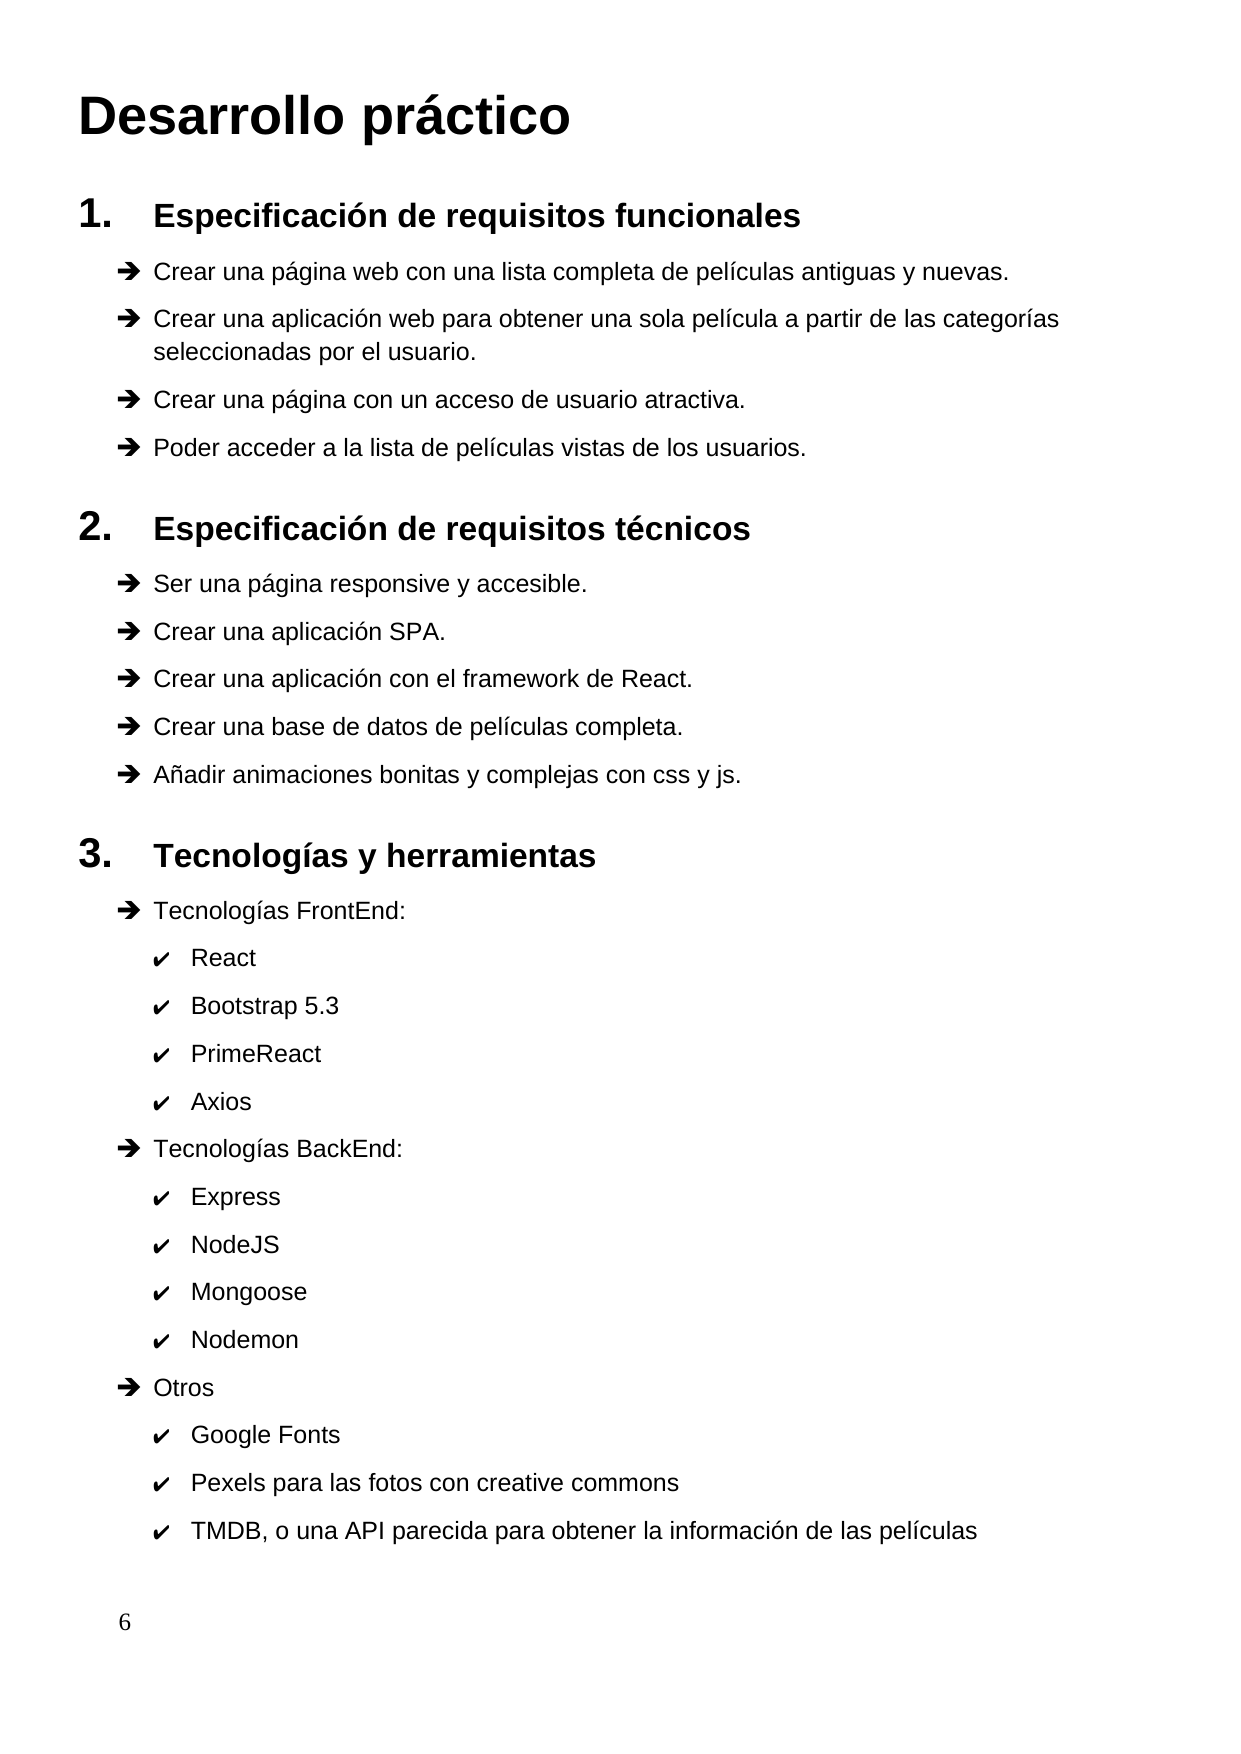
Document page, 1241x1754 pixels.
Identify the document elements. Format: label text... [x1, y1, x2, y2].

list Axios [153, 1087, 1152, 1115]
list Tecnologías BackEnd: [116, 1134, 1152, 1163]
subtitle Especificación de requisitos funcionales [78, 189, 1152, 237]
list Crear una página con un acceso de usuario atractiva. [116, 385, 1152, 414]
subtitle Desarrollo práctico [78, 84, 1152, 146]
list Añadir animaciones bonitas y complejas con css y js. [116, 759, 1152, 788]
list Google Fonts [153, 1421, 1152, 1449]
list Pexels para las fotos con creative commons [153, 1468, 1152, 1497]
list Crear una aplicación SPA. [116, 616, 1152, 645]
list Express [153, 1182, 1152, 1211]
subtitle Tecnologías y herramientas [78, 828, 1152, 876]
list React [153, 943, 1152, 972]
subtitle Especificación de requisitos técnicos [78, 501, 1152, 549]
list Crear una página web con una lista completa de películas antiguas y nuevas. [116, 256, 1152, 285]
list Poder acceder a la lista de películas vistas de los usuarios. [116, 433, 1152, 461]
list Crear una aplicación web para obtener una sola película a partir de las categorías seleccionadas por el usuario. [116, 304, 1152, 366]
list Ser una página responsive y accesible. [116, 569, 1152, 598]
list Crear una aplicación con el framework de React. [116, 664, 1152, 693]
list Mongoose [153, 1277, 1152, 1306]
list Otros [116, 1373, 1152, 1402]
list TMDB, o una API parecida para obtener la información de las películas [153, 1516, 1152, 1545]
list Crear una base de datos de películas completa. [116, 712, 1152, 741]
list Nodemon [153, 1325, 1152, 1354]
list PrimeReact [153, 1039, 1152, 1068]
list Tecnologías FrontEnd: [116, 896, 1152, 924]
list Bootstrap 5.3 [153, 991, 1152, 1020]
list NodeJS [153, 1230, 1152, 1258]
